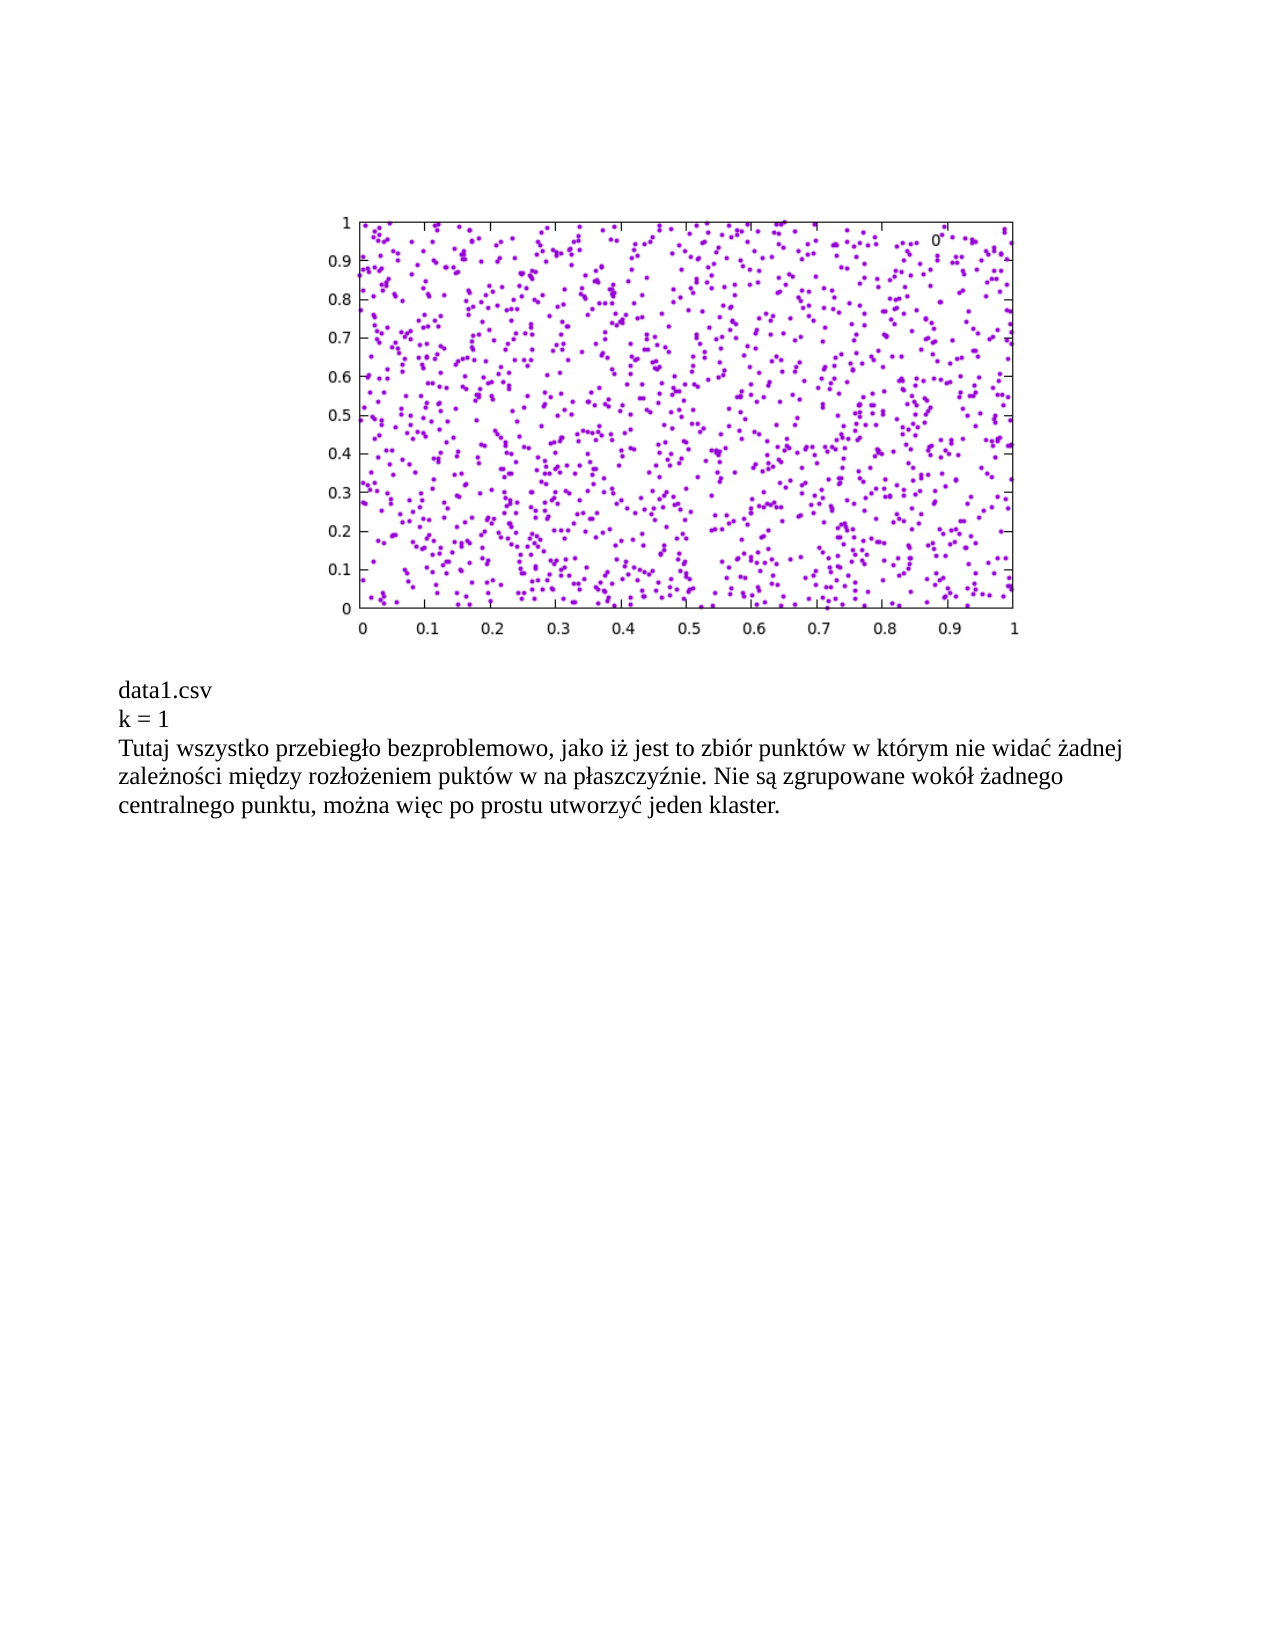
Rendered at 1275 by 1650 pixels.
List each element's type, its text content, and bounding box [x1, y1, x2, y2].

text Tutaj wszystko przebiegło bezproblemowo, jako iż jest to zbiór punktów w którym nie widać żadnej zależności między rozłożeniem puktów w na płaszczyźnie. Nie są zgrupowane wokół żadnego centralnego punktu, można więc po prostu utworzyć jeden klaster. [118, 733, 1157, 819]
picture [299, 202, 1040, 647]
text data1.csv [118, 675, 1157, 704]
text k = 1 [118, 704, 1157, 733]
